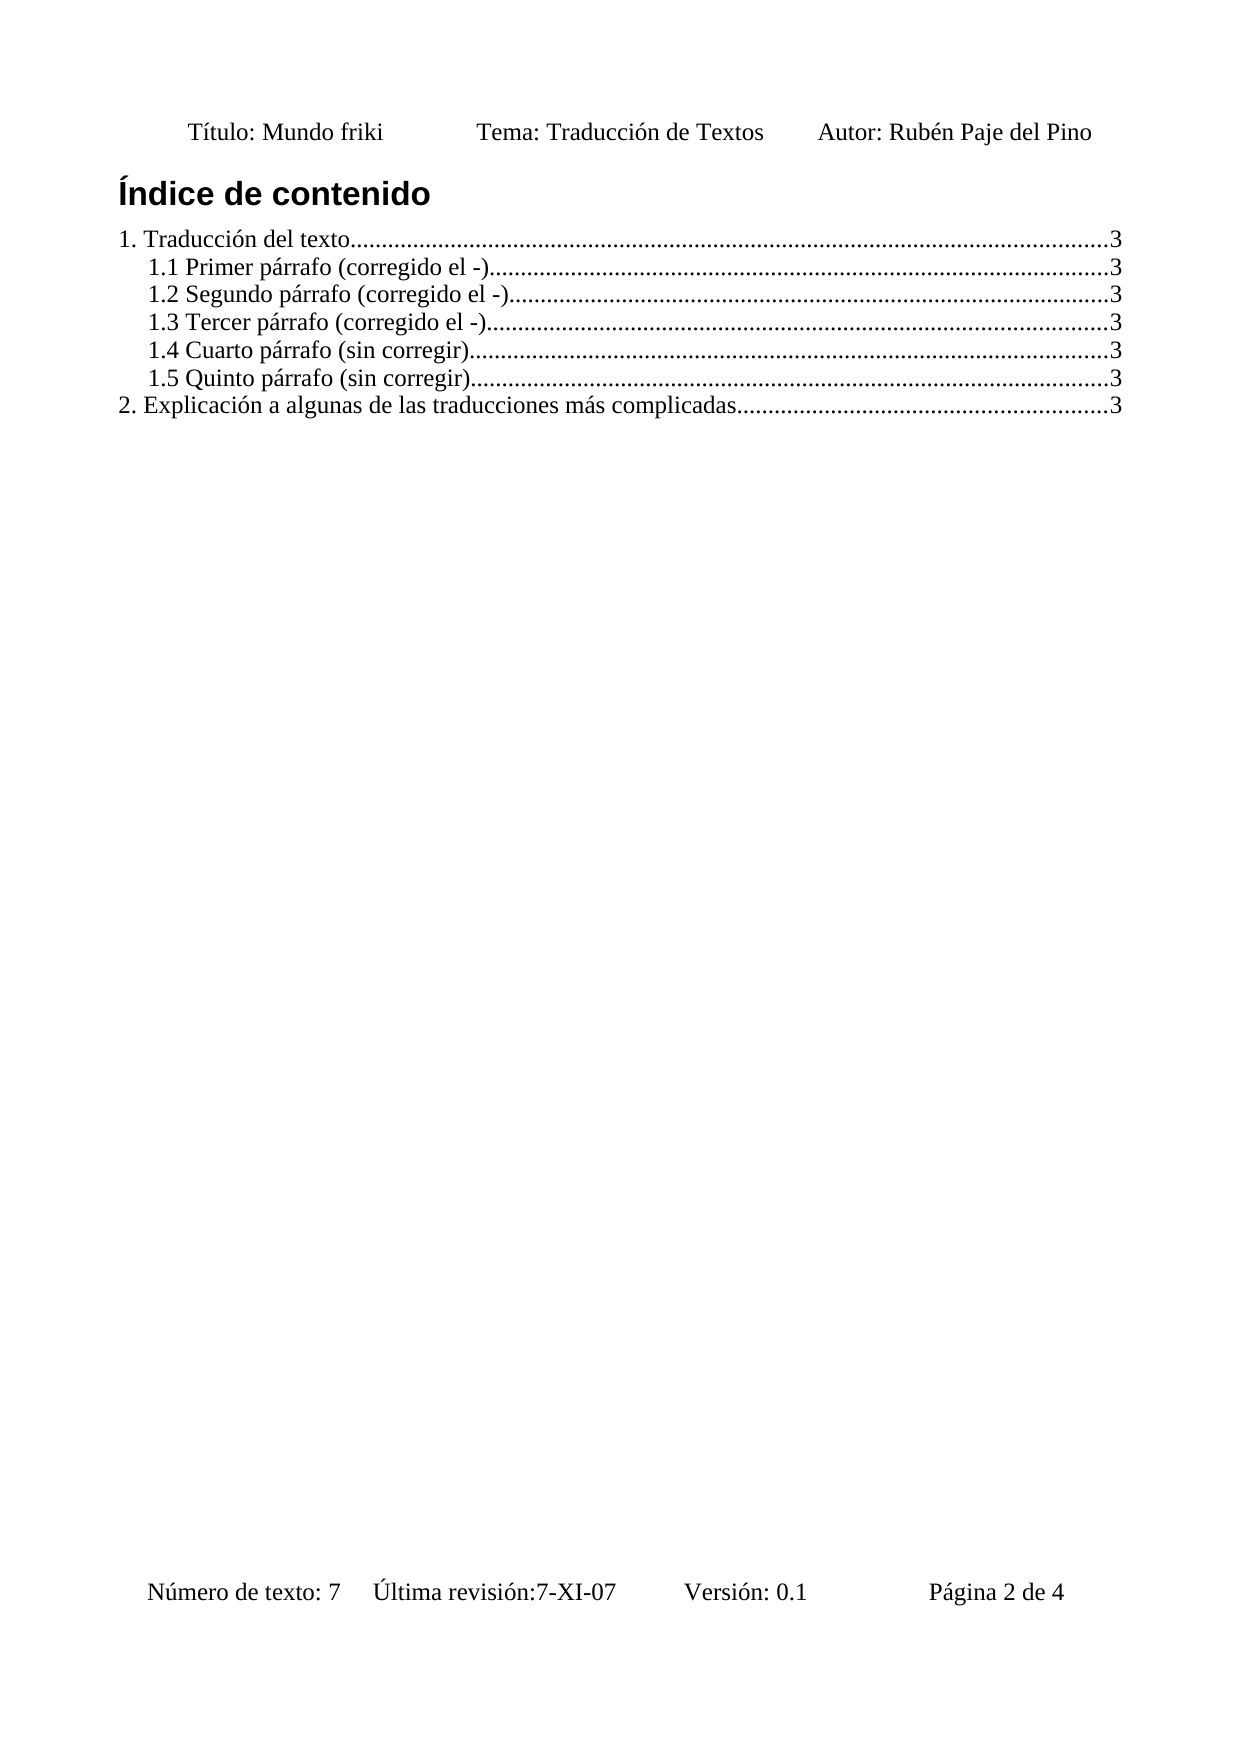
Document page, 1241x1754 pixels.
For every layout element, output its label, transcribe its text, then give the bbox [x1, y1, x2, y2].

text 2. Explicación a algunas de las traducciones más complicadas 3 [118, 391, 1122, 419]
text 1.1 Primer párrafo (corregido el -) 3 [148, 253, 1122, 281]
subtitle Índice de contenido [118, 175, 1122, 213]
text 1.5 Quinto párrafo (sin corregir) 3 [148, 364, 1122, 391]
text 1.2 Segundo párrafo (corregido el -) 3 [148, 281, 1122, 308]
text 1. Traducción del texto 3 [118, 225, 1122, 253]
text 1.4 Cuarto párrafo (sin corregir) 3 [148, 336, 1122, 364]
text 1.3 Tercer párrafo (corregido el -) 3 [148, 308, 1122, 336]
